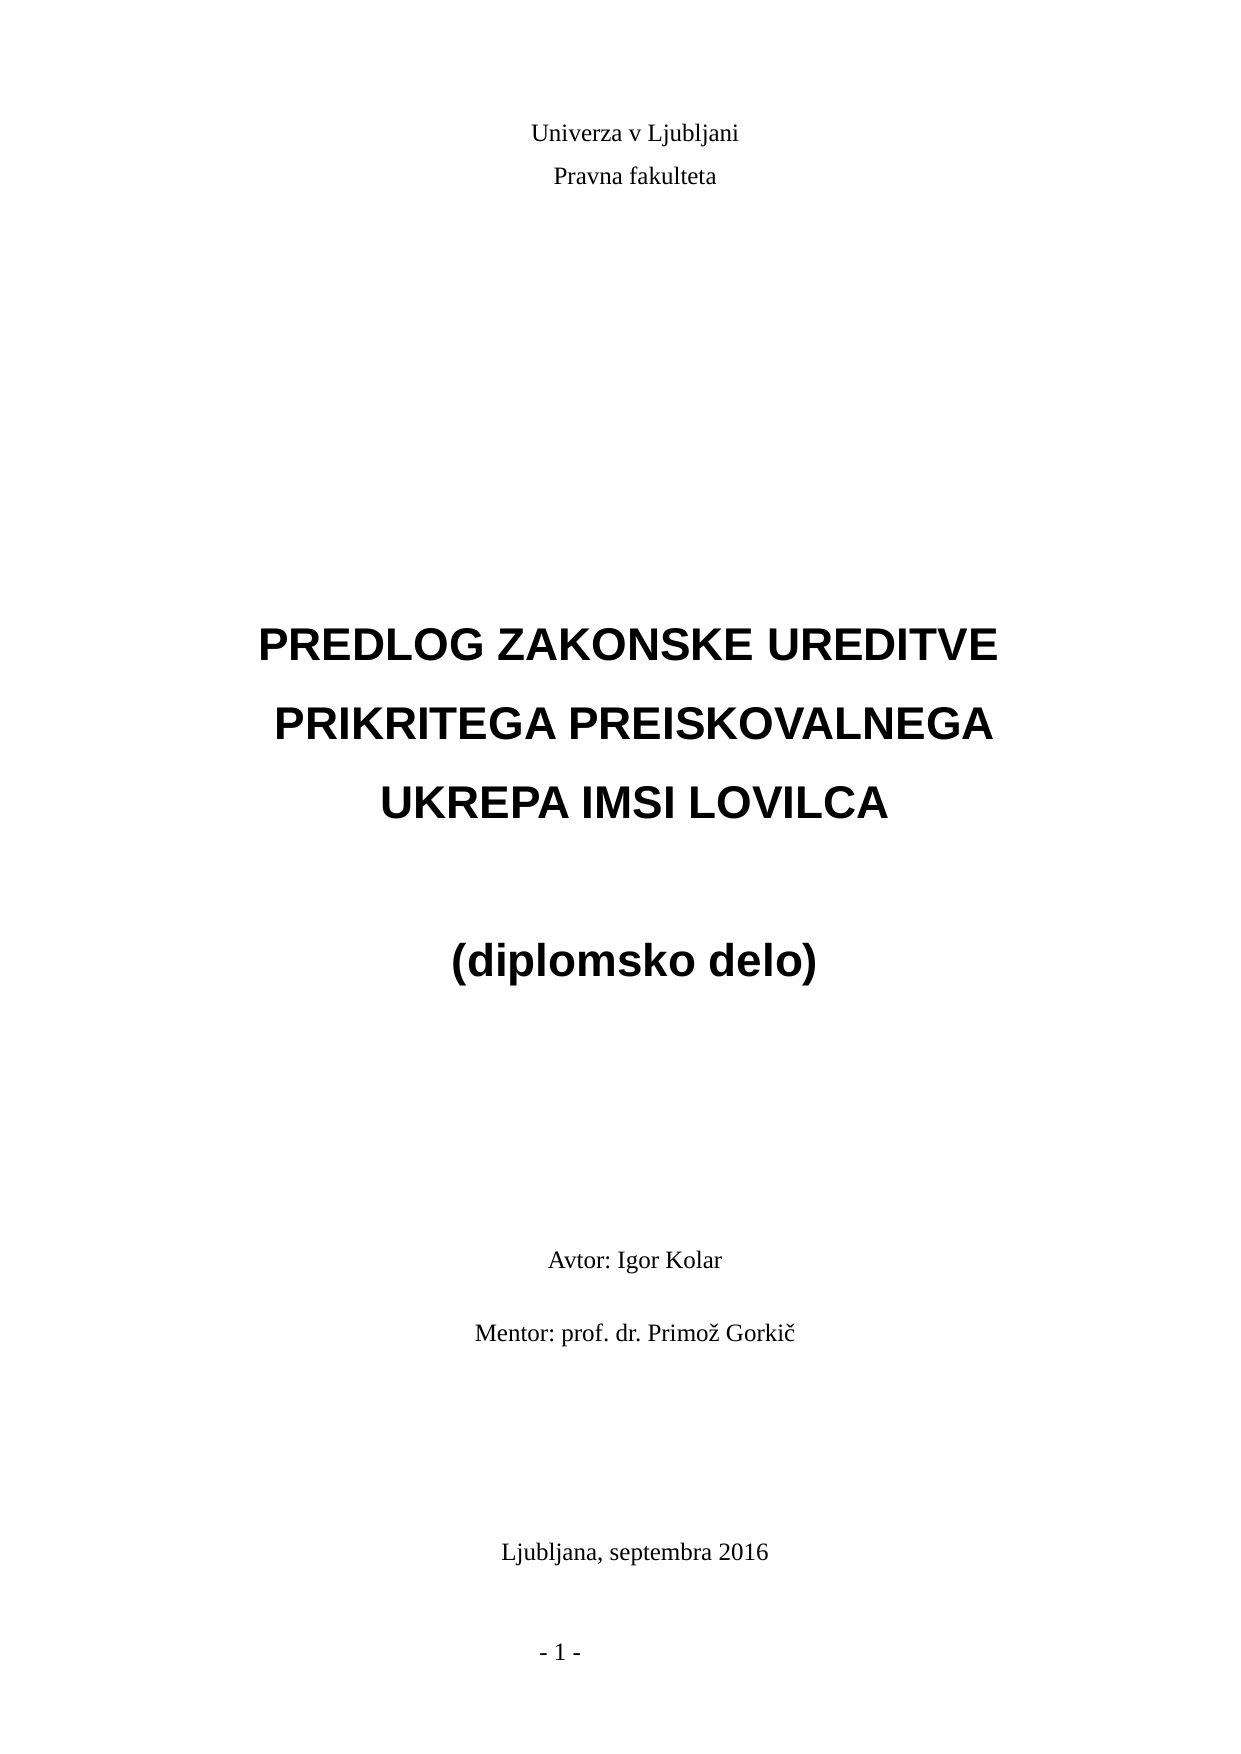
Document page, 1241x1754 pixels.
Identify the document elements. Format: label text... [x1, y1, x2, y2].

text Univerza v Ljubljani [177, 118, 1093, 147]
text Mentor: prof. dr. Primož Gorkič [177, 1318, 1093, 1347]
title PREDLOG ZAKONSKE UREDITVE PRIKRITEGA PREISKOVALNEGA UKREPA IMSI LOVILCA (diplomsko delo) [177, 617, 1093, 986]
text Pravna fakulteta [177, 161, 1093, 190]
text Avtor: Igor Kolar [177, 1245, 1093, 1273]
text Ljubljana, septembra 2016 [177, 1537, 1093, 1566]
